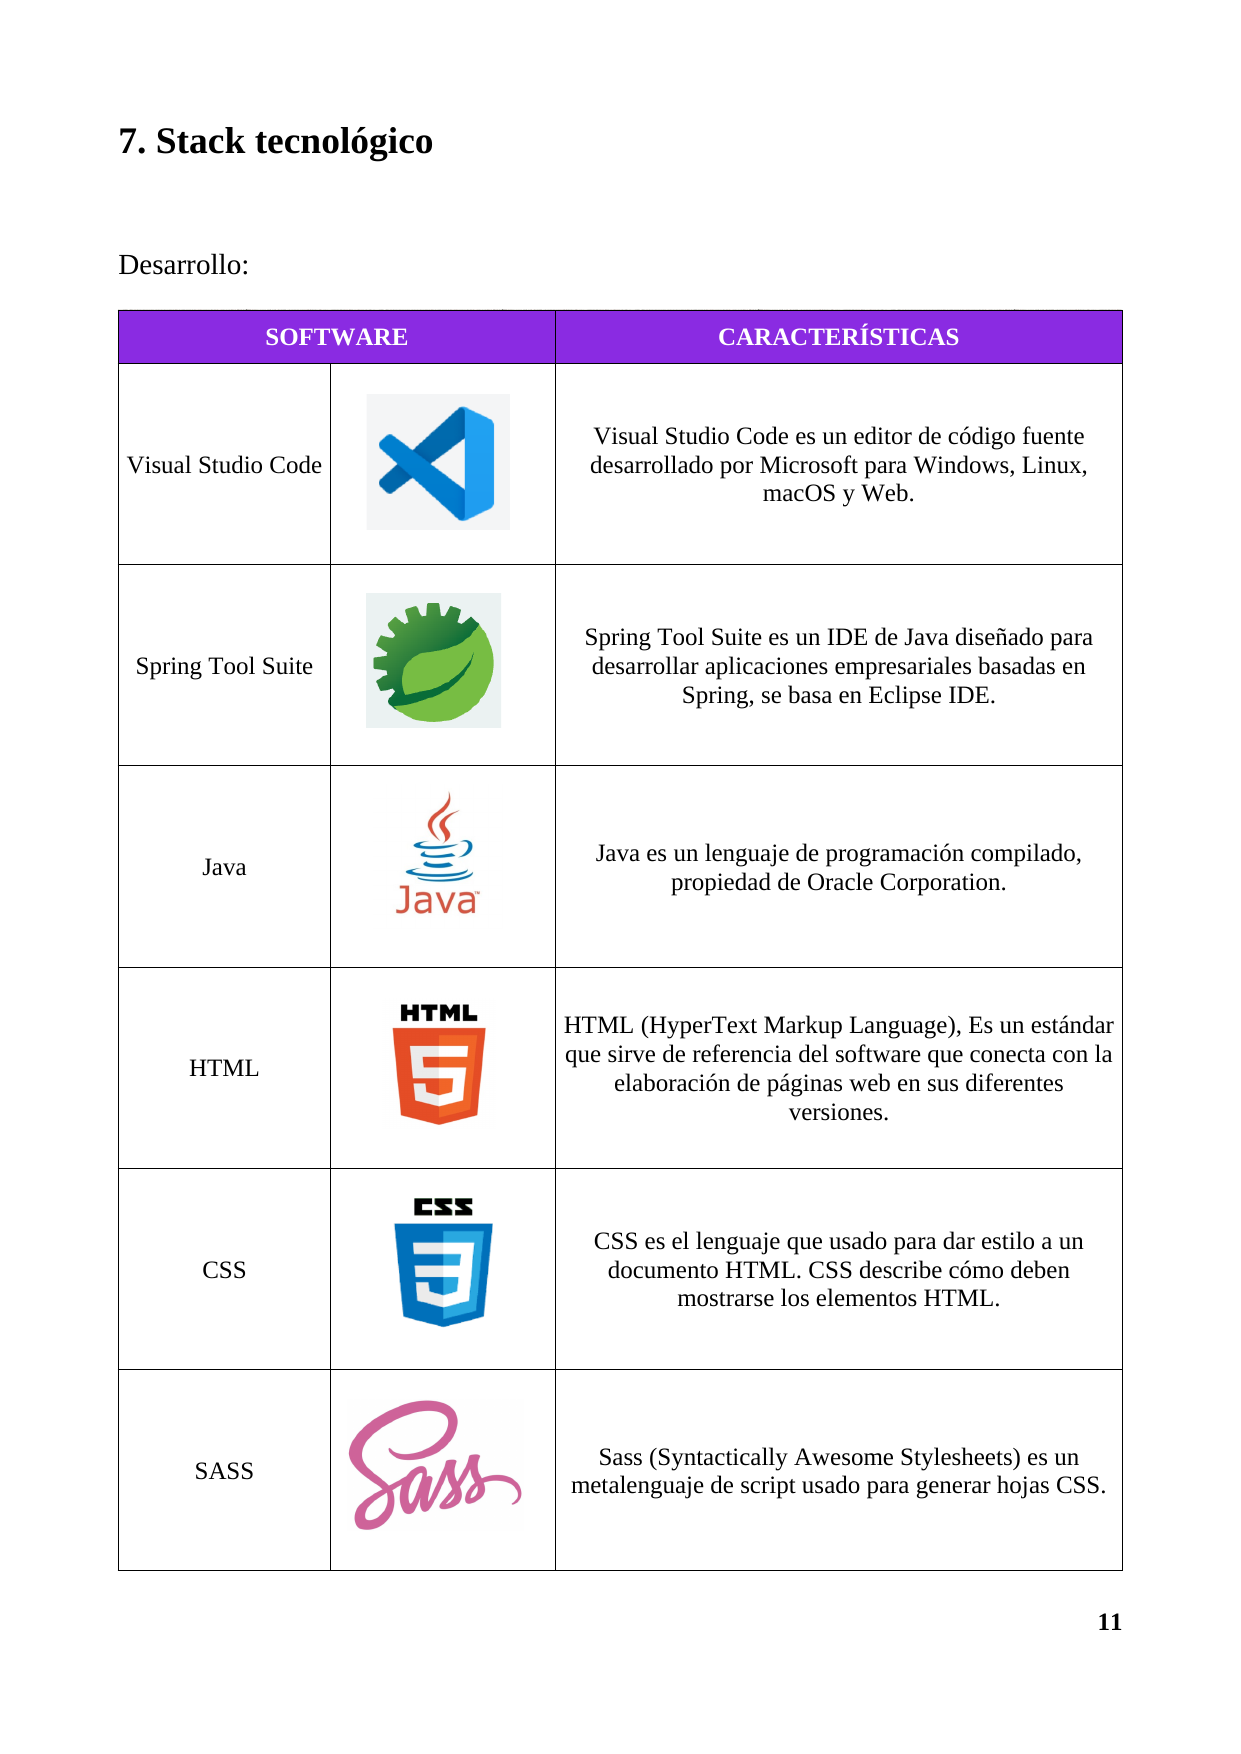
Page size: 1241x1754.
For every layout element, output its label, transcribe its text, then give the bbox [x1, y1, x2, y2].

table_cell CSS [119, 1169, 330, 1369]
table_header CARACTERÍSTICAS [556, 311, 1122, 363]
picture [372, 784, 503, 929]
picture [366, 593, 502, 728]
table_cell CSS es el lenguaje que usado para dar estilo a un documento HTML. CSS describe cómo deben mostrarse los elementos HTML. [556, 1169, 1122, 1369]
text Desarrollo: [118, 247, 1122, 281]
table_cell HTML [119, 968, 330, 1168]
picture [384, 1192, 502, 1331]
table_cell Visual Studio Code es un editor de código fuente desarrollado por Microsoft para Windows, Linux, macOS y Web. [556, 364, 1122, 564]
table_cell [331, 565, 555, 765]
picture [382, 998, 497, 1129]
table_cell Spring Tool Suite [119, 565, 330, 765]
table_cell Visual Studio Code [119, 364, 330, 564]
picture [366, 394, 510, 530]
text 7. Stack tecnológico [118, 118, 1122, 161]
table_cell Java [119, 766, 330, 967]
picture [346, 1399, 524, 1531]
table_cell Java es un lenguaje de programación compilado, propiedad de Oracle Corporation. [556, 766, 1122, 967]
table_cell SASS [119, 1370, 330, 1570]
table_cell [331, 968, 555, 1168]
table_cell Sass (Syntactically Awesome Stylesheets) es un metalenguaje de script usado para generar hojas CSS. [556, 1370, 1122, 1570]
table_cell [331, 1370, 555, 1570]
table_cell Spring Tool Suite es un IDE de Java diseñado para desarrollar aplicaciones empresariales basadas en Spring, se basa en Eclipse IDE. [556, 565, 1122, 765]
table_cell [331, 364, 555, 564]
table_cell [331, 766, 555, 967]
table_header SOFTWARE [119, 311, 555, 363]
table_cell HTML (HyperText Markup Language), Es un estándar que sirve de referencia del software que conecta con la elaboración de páginas web en sus diferentes versiones. [556, 968, 1122, 1168]
table_cell [331, 1169, 555, 1369]
